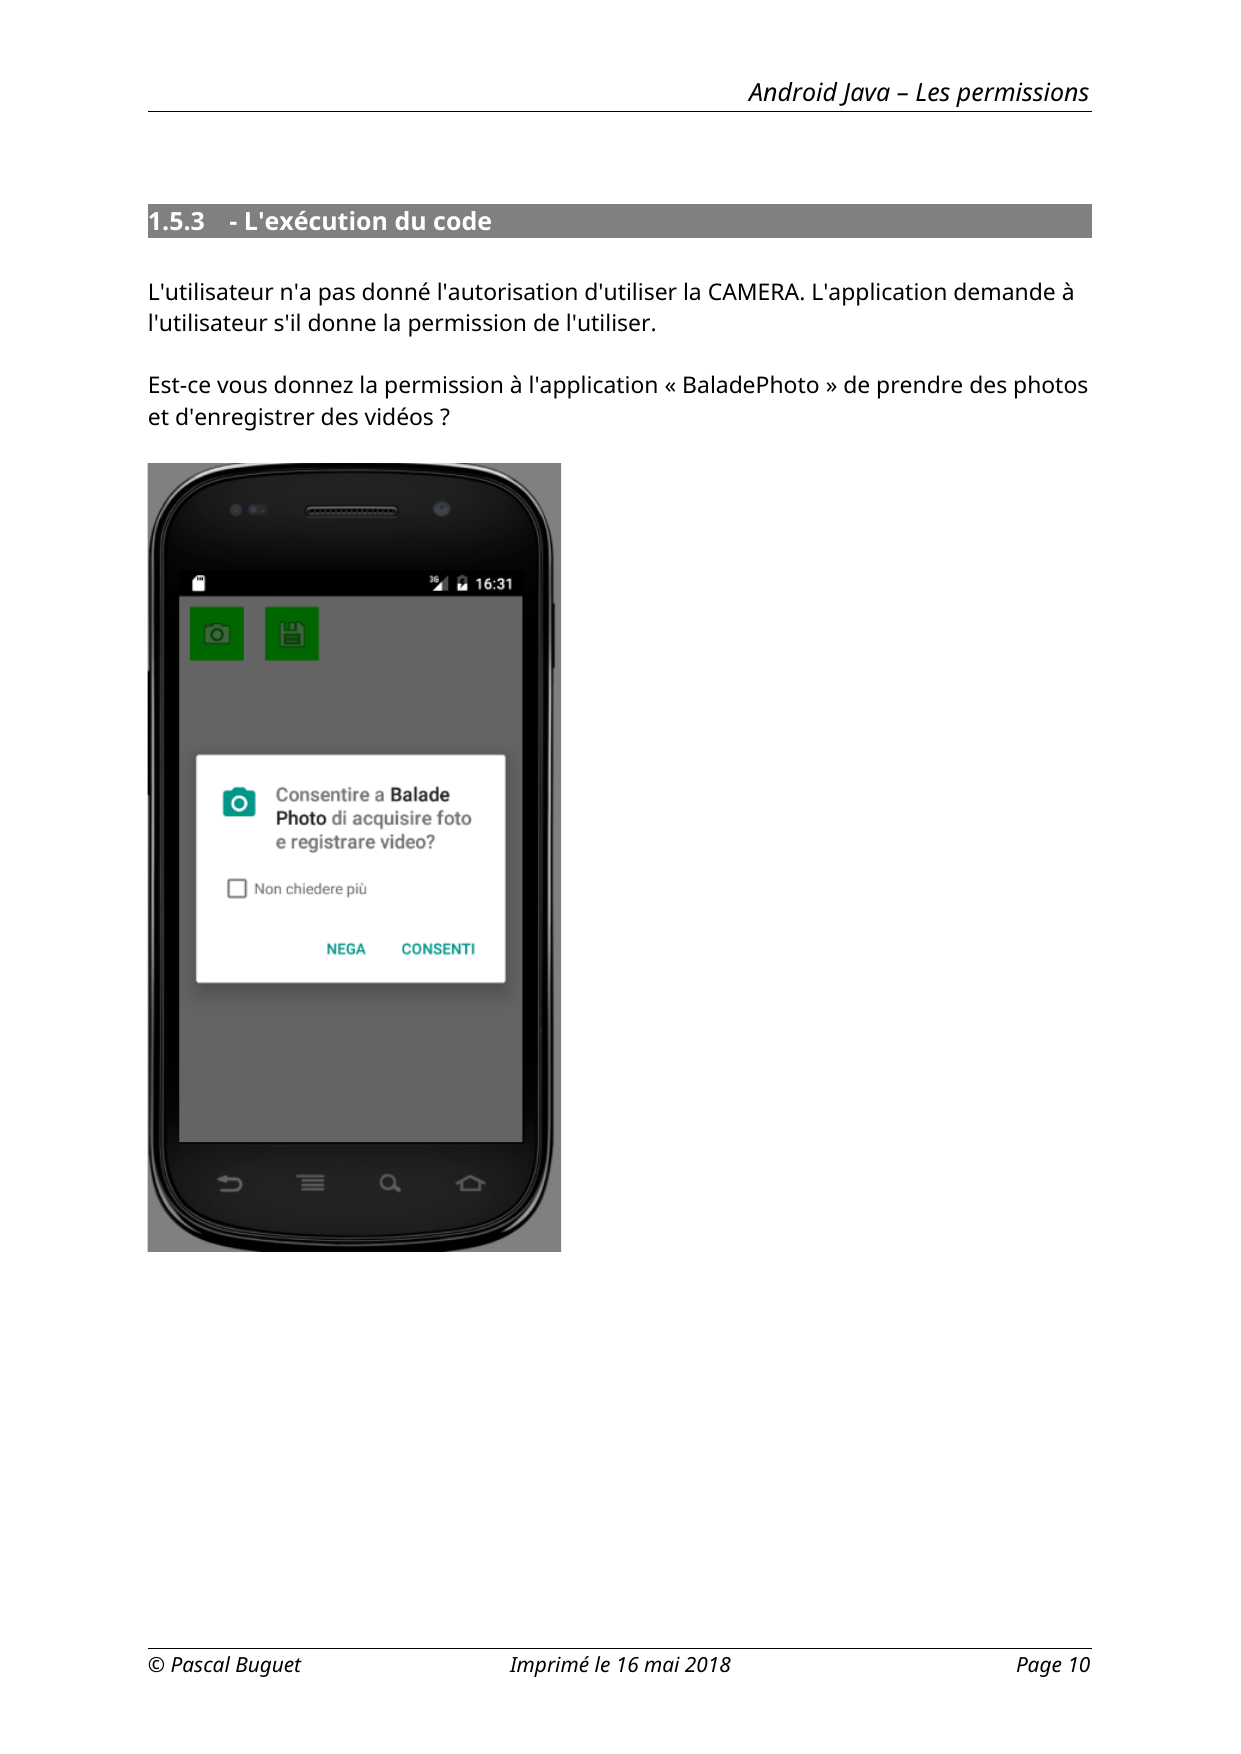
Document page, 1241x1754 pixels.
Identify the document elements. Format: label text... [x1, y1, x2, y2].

subtitle - L'exécution du code [148, 204, 1092, 238]
picture [147, 463, 562, 1252]
text L'utilisateur n'a pas donné l'autorisation d'utiliser la CAMERA. L'application demande à l'utilisateur s'il donne la permission de l'utiliser. [148, 276, 1092, 338]
text Est-ce vous donnez la permission à l'application « BaladePhoto » de prendre des photos et d'enregistrer des vidéos ? [148, 369, 1092, 432]
